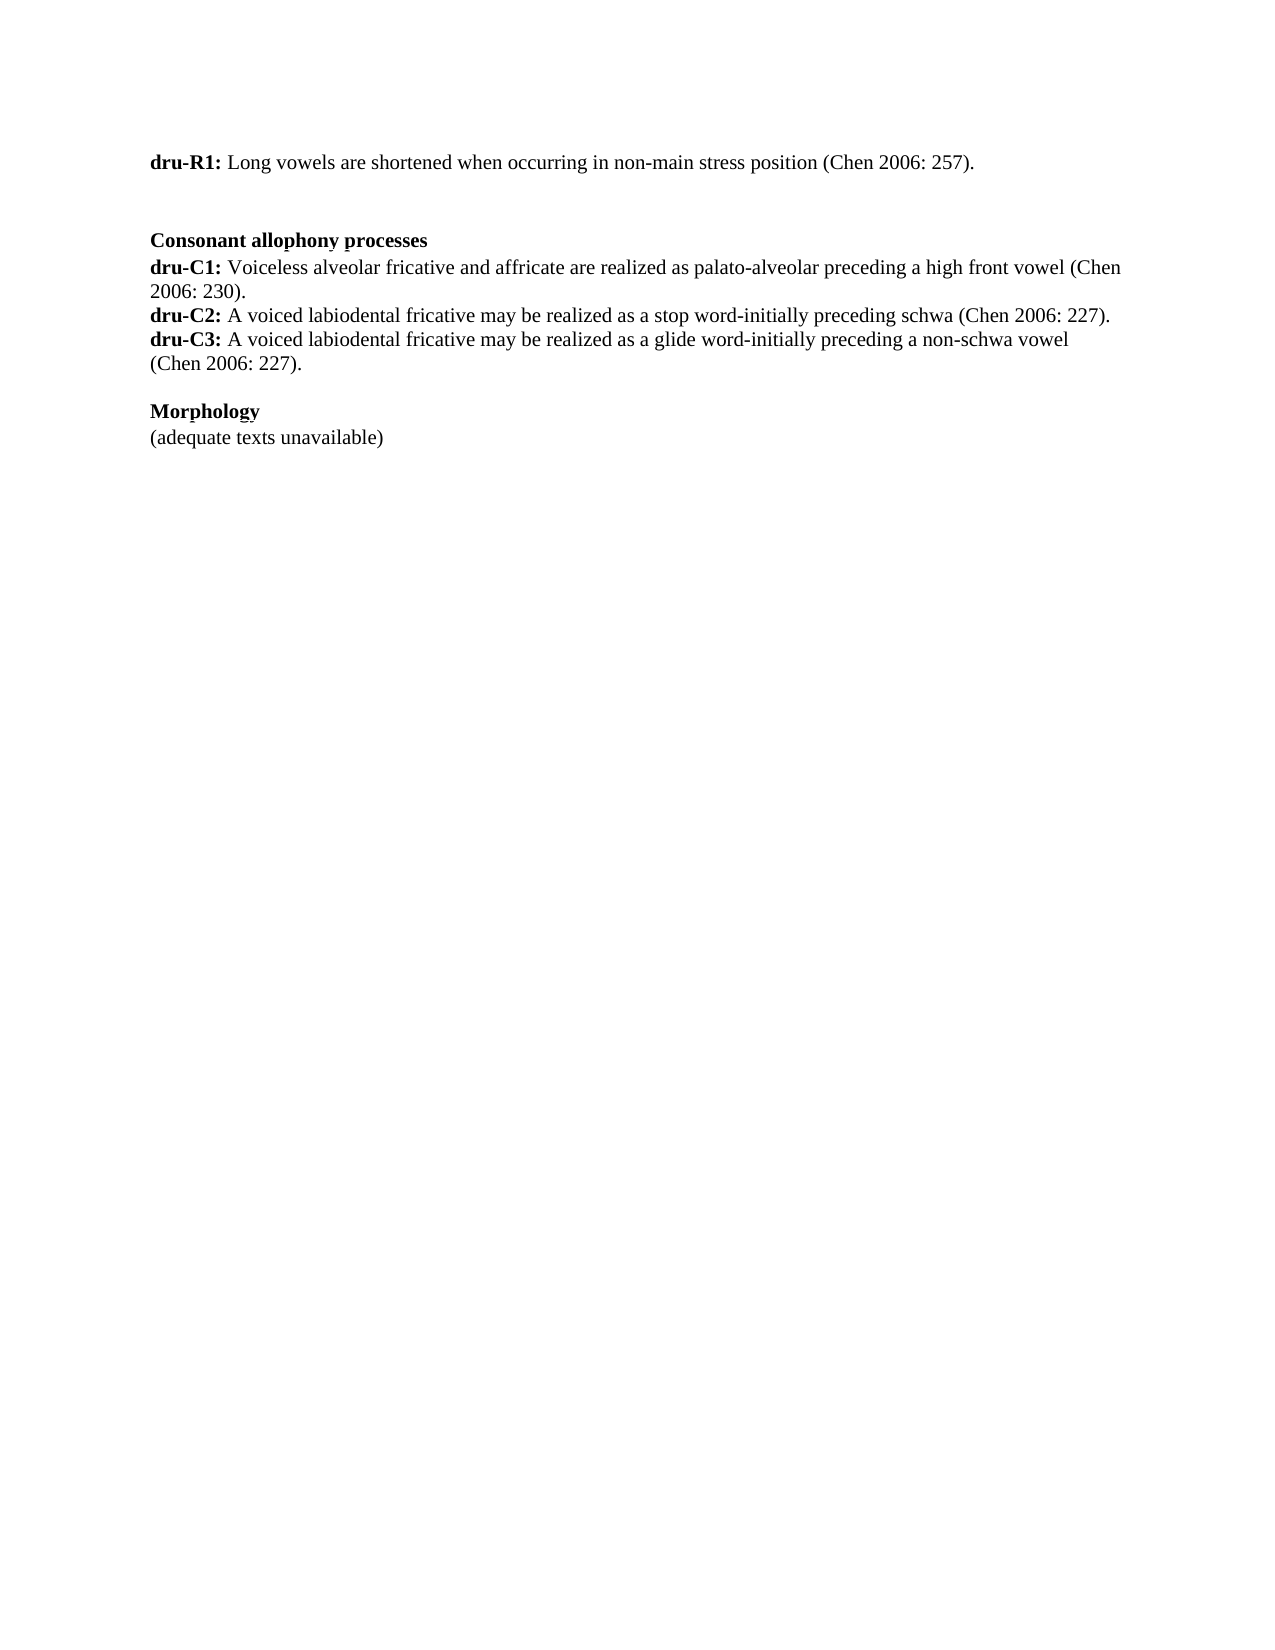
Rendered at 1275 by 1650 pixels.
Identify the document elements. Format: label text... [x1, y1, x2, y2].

text Consonant allophony processes [150, 228, 1125, 252]
text Morphology [150, 399, 1125, 423]
text dru-C2: A voiced labiodental fricative may be realized as a stop word-initially preceding schwa (Chen 2006: 227). [150, 303, 1125, 327]
text dru-C1: Voiceless alveolar fricative and affricate are realized as palato-alveolar preceding a high front vowel (Chen 2006: 230). [150, 254, 1125, 303]
text dru-R1: Long vowels are shortened when occurring in non-main stress position (Chen 2006: 257). [150, 150, 1125, 174]
text dru-C3: A voiced labiodental fricative may be realized as a glide word-initially preceding a non-schwa vowel (Chen 2006: 227). [150, 327, 1125, 375]
text (adequate texts unavailable) [150, 425, 1125, 449]
